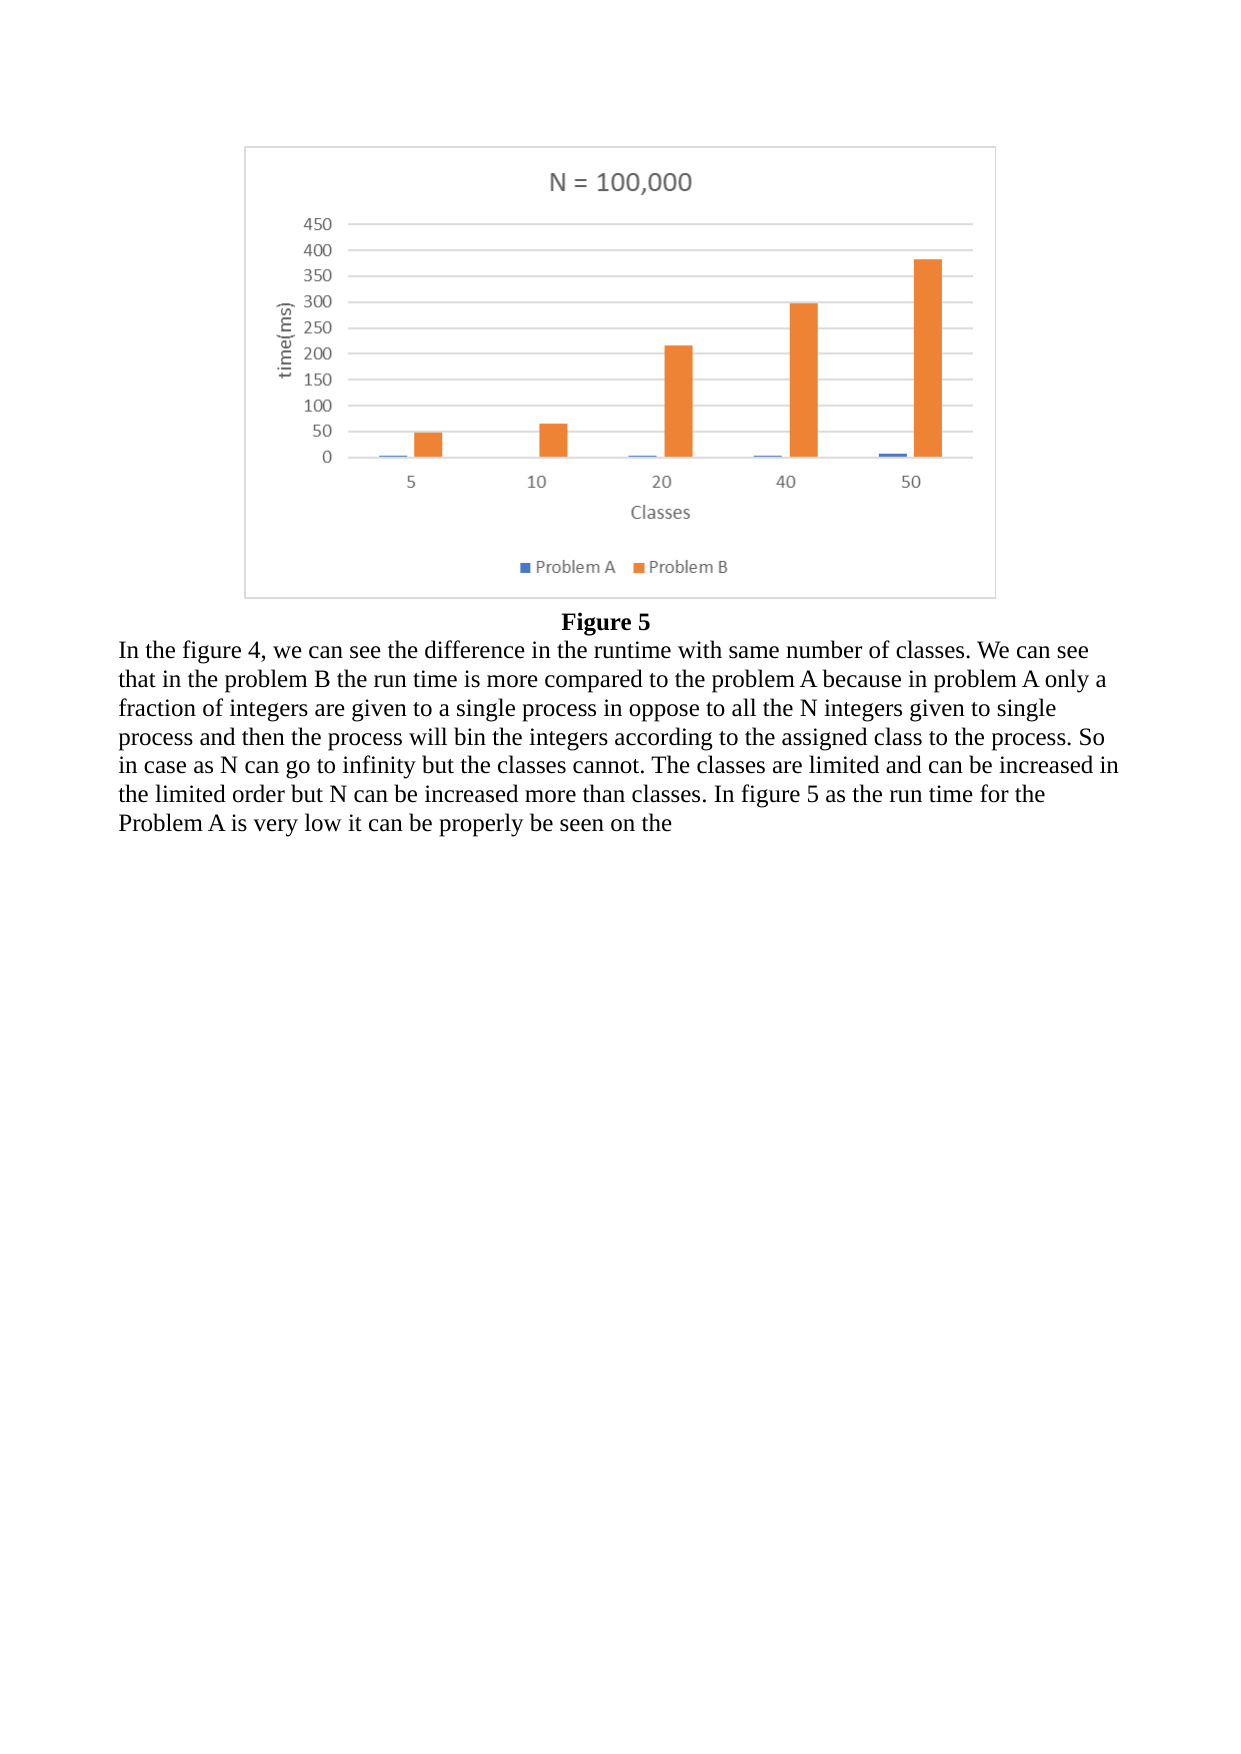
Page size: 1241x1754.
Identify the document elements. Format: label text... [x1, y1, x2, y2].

picture [244, 146, 997, 599]
text In the figure 4, we can see the difference in the runtime with same number of classes. We can see that in the problem B the run time is more compared to the problem A because in problem A only a fraction of integers are given to a single process in oppose to all the N integers given to single process and then the process will bin the integers according to the assigned class to the process. So in case as N can go to infinity but the classes cannot. The classes are limited and can be increased in the limited order but N can be increased more than classes. In figure 5 as the run time for the Problem A is very low it can be properly be seen on the [118, 636, 1122, 837]
text Figure 5 [118, 607, 1122, 636]
